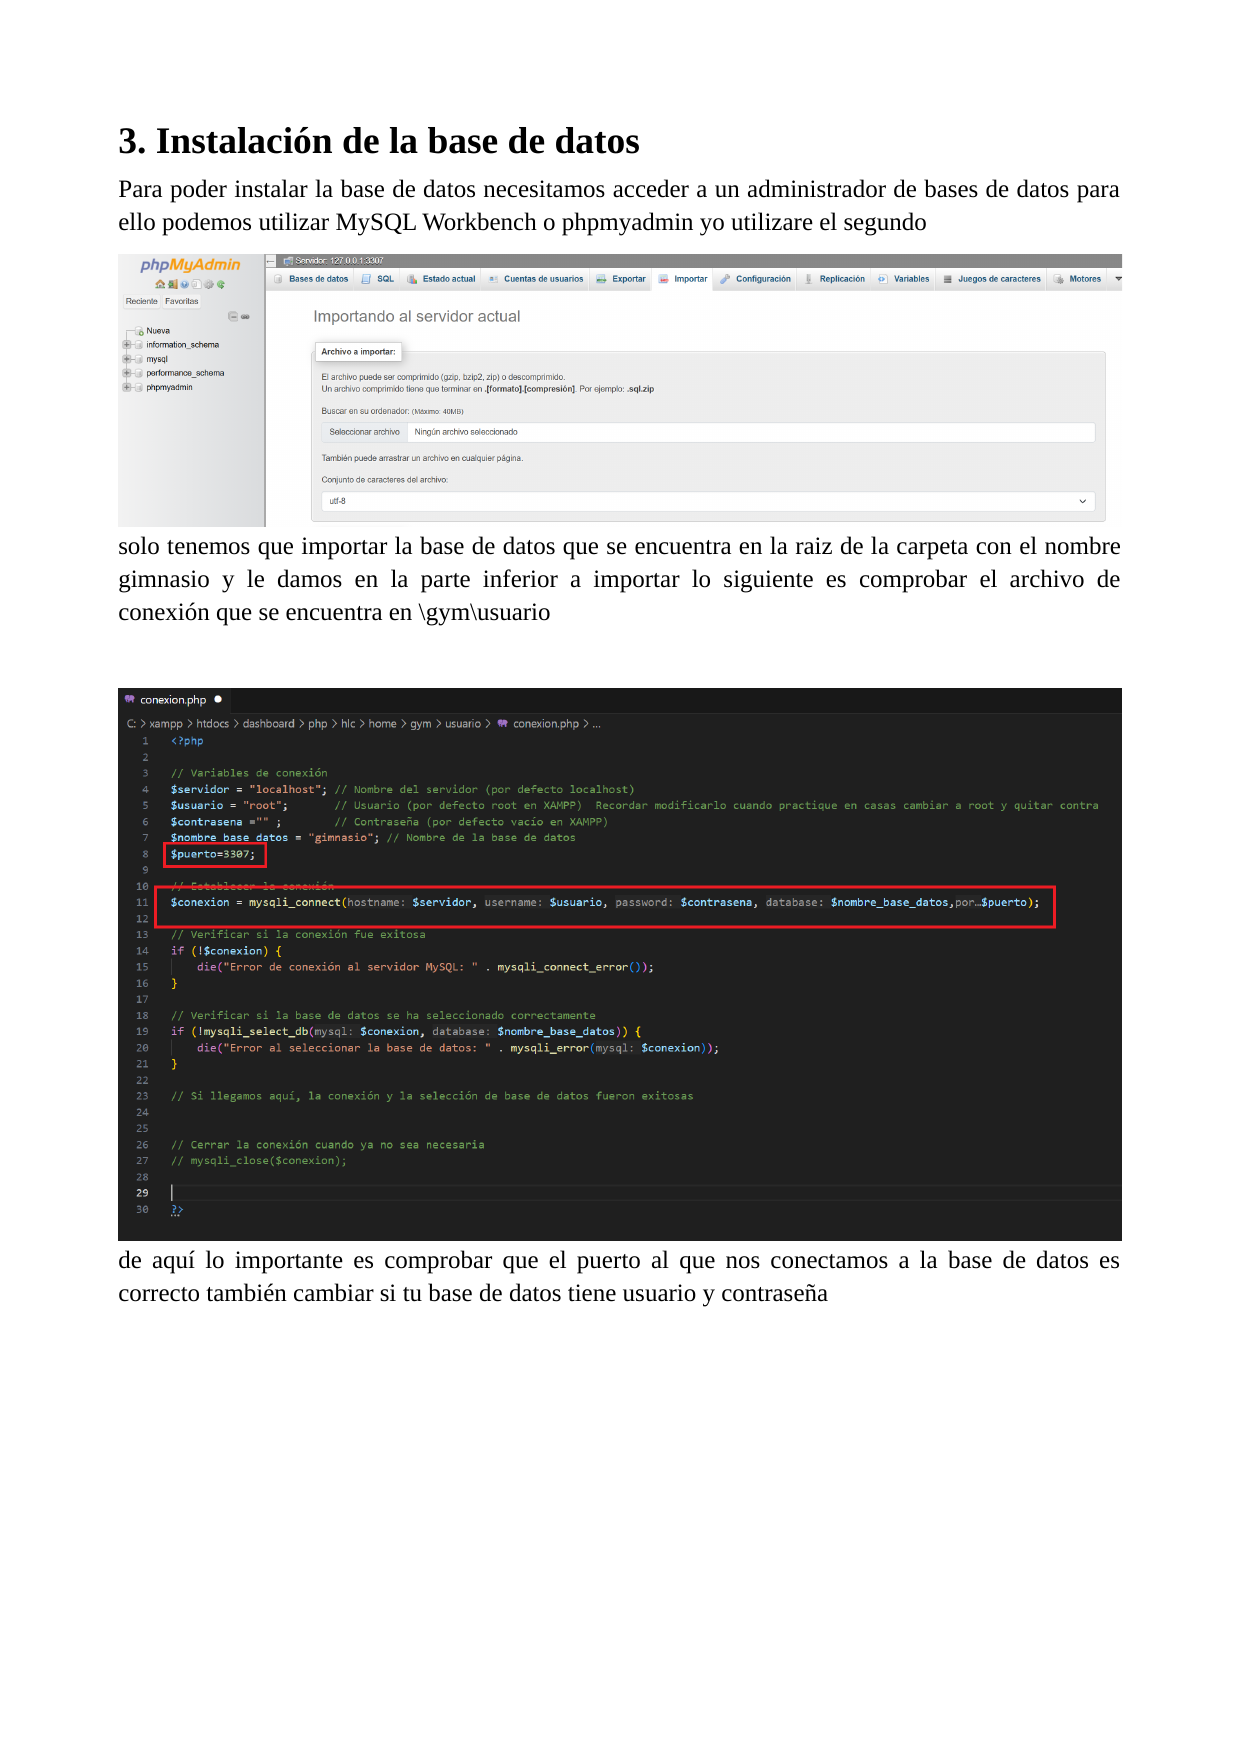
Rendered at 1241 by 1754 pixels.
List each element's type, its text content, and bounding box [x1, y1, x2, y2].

subtitle 3. Instalación de la base de datos [118, 118, 1122, 161]
text de aquí lo importante es comprobar que el puerto al que nos conectamos a la base de datos es correcto también cambiar si tu base de datos tiene usuario y contraseña [118, 1241, 1122, 1307]
picture [118, 254, 1123, 527]
text Para poder instalar la base de datos necesitamos acceder a un administrador de bases de datos para ello podemos utilizar MySQL Workbench o phpmyadmin yo utilizare el segundo [118, 174, 1122, 236]
text solo tenemos que importar la base de datos que se encuentra en la raiz de la carpeta con el nombre gimnasio y le damos en la parte inferior a importar lo siguiente es comprobar el archivo de conexión que se encuentra en \gym\usuario [118, 527, 1122, 626]
picture [118, 688, 1122, 1241]
